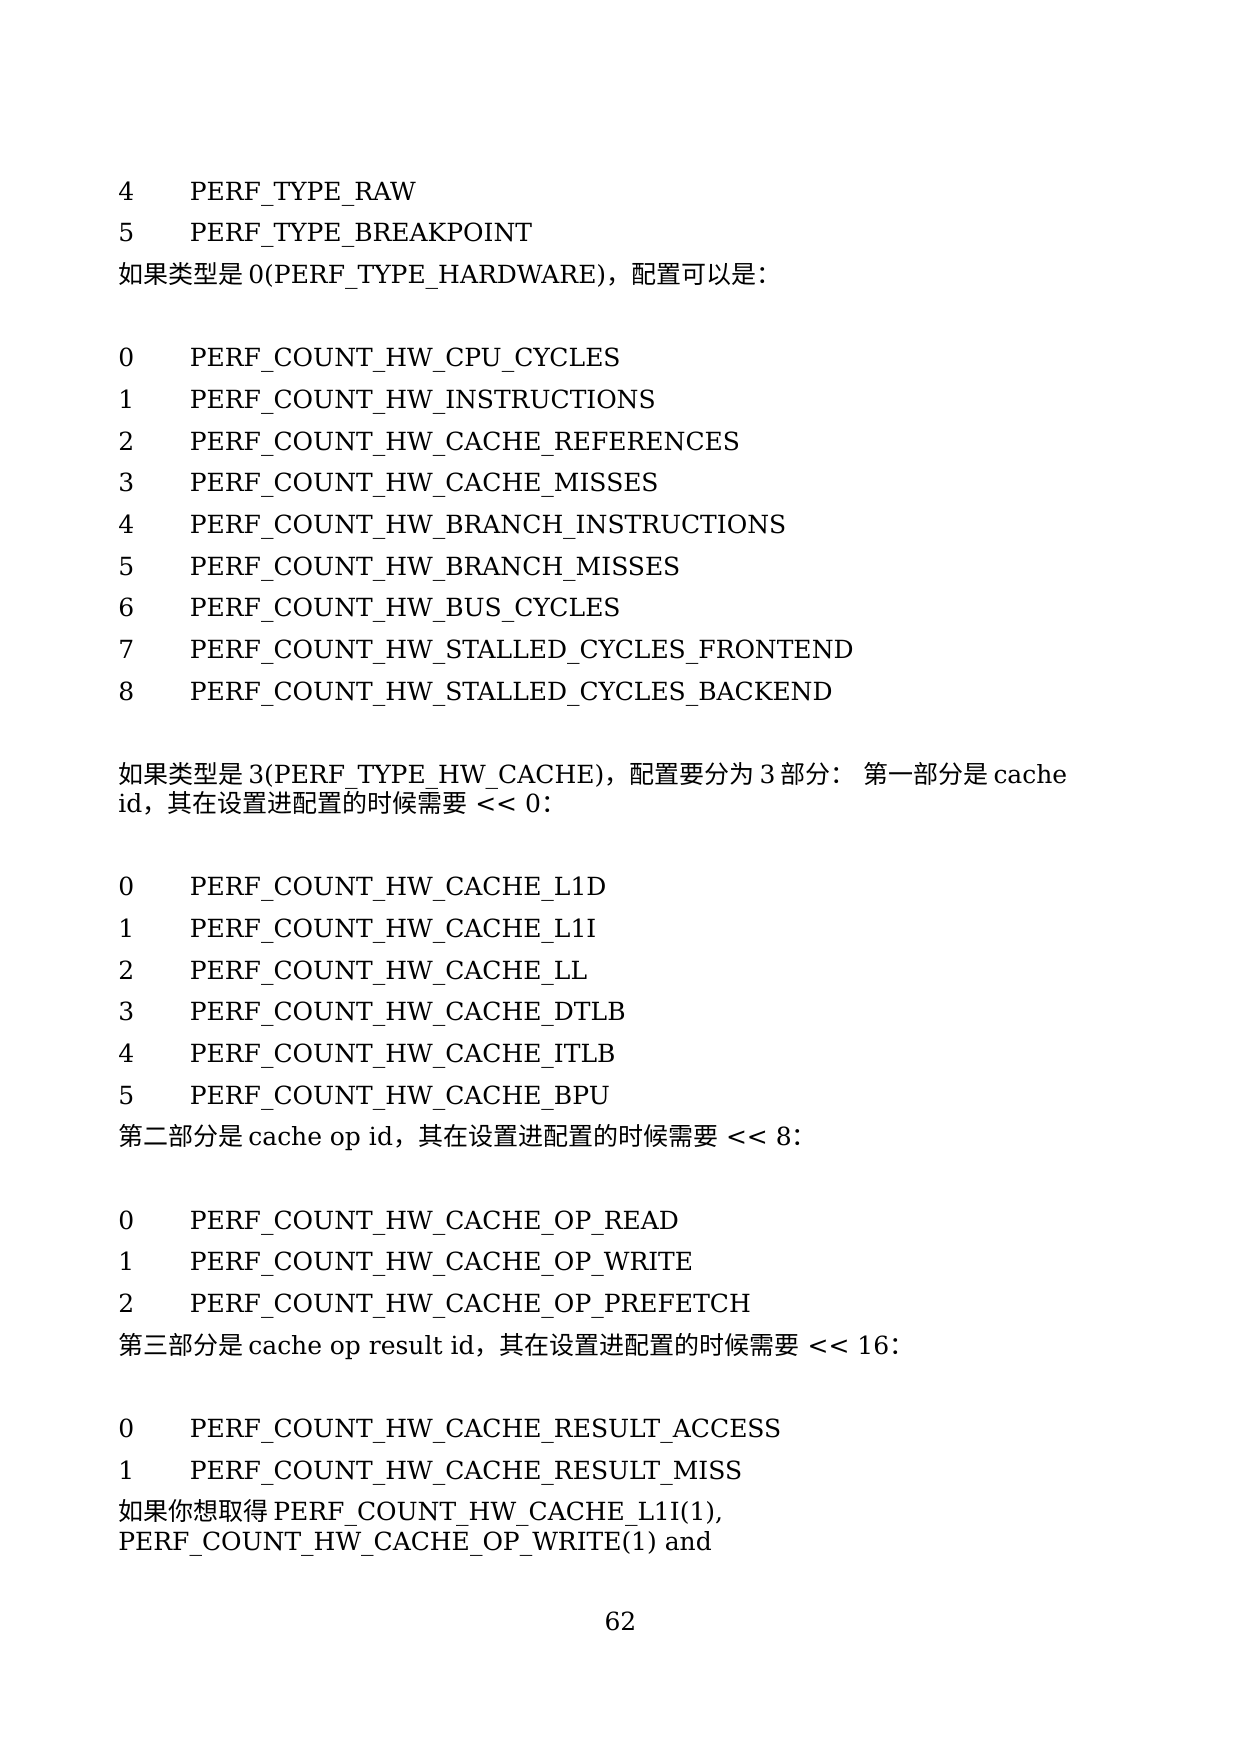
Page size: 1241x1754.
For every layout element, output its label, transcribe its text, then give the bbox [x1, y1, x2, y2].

text 1 PERF_COUNT_HW_CACHE_RESULT_MISS [118, 1456, 1122, 1485]
text 1 PERF_COUNT_HW_CACHE_L1I [118, 914, 1122, 943]
text 1 PERF_COUNT_HW_CACHE_OP_WRITE [118, 1248, 1122, 1277]
text 2 PERF_COUNT_HW_CACHE_OP_PREFETCH [118, 1289, 1122, 1318]
text 如果类型是0(PERF_TYPE_HARDWARE)，配置可以是： [118, 260, 1122, 289]
text 5 PERF_COUNT_HW_CACHE_BPU [118, 1081, 1122, 1110]
text 2 PERF_COUNT_HW_CACHE_LL [118, 956, 1122, 985]
text 3 PERF_COUNT_HW_CACHE_DTLB [118, 998, 1122, 1027]
text 6 PERF_COUNT_HW_BUS_CYCLES [118, 593, 1122, 623]
text 1 PERF_COUNT_HW_INSTRUCTIONS [118, 385, 1122, 414]
text 如果你想取得PERF_COUNT_HW_CACHE_L1I(1), PERF_COUNT_HW_CACHE_OP_WRITE(1) and [118, 1498, 1122, 1556]
text 7 PERF_COUNT_HW_STALLED_CYCLES_FRONTEND [118, 635, 1122, 664]
text 如果类型是3(PERF_TYPE_HW_CACHE)，配置要分为3部分： 第一部分是cache id，其在设置进配置的时候需要 << 0： [118, 760, 1122, 818]
text 2 PERF_COUNT_HW_CACHE_REFERENCES [118, 427, 1122, 456]
text 4 PERF_TYPE_RAW [118, 177, 1122, 206]
text 4 PERF_COUNT_HW_BRANCH_INSTRUCTIONS [118, 510, 1122, 539]
text 第三部分是cache op result id，其在设置进配置的时候需要 << 16： [118, 1331, 1122, 1360]
text 5 PERF_TYPE_BREAKPOINT [118, 218, 1122, 248]
text 第二部分是cache op id，其在设置进配置的时候需要 << 8： [118, 1123, 1122, 1152]
text 0 PERF_COUNT_HW_CACHE_RESULT_ACCESS [118, 1414, 1122, 1443]
text 3 PERF_COUNT_HW_CACHE_MISSES [118, 468, 1122, 498]
text 8 PERF_COUNT_HW_STALLED_CYCLES_BACKEND [118, 677, 1122, 706]
text 5 PERF_COUNT_HW_BRANCH_MISSES [118, 552, 1122, 581]
text 0 PERF_COUNT_HW_CACHE_OP_READ [118, 1206, 1122, 1235]
text 4 PERF_COUNT_HW_CACHE_ITLB [118, 1039, 1122, 1068]
text 0 PERF_COUNT_HW_CPU_CYCLES [118, 343, 1122, 373]
text 0 PERF_COUNT_HW_CACHE_L1D [118, 873, 1122, 902]
